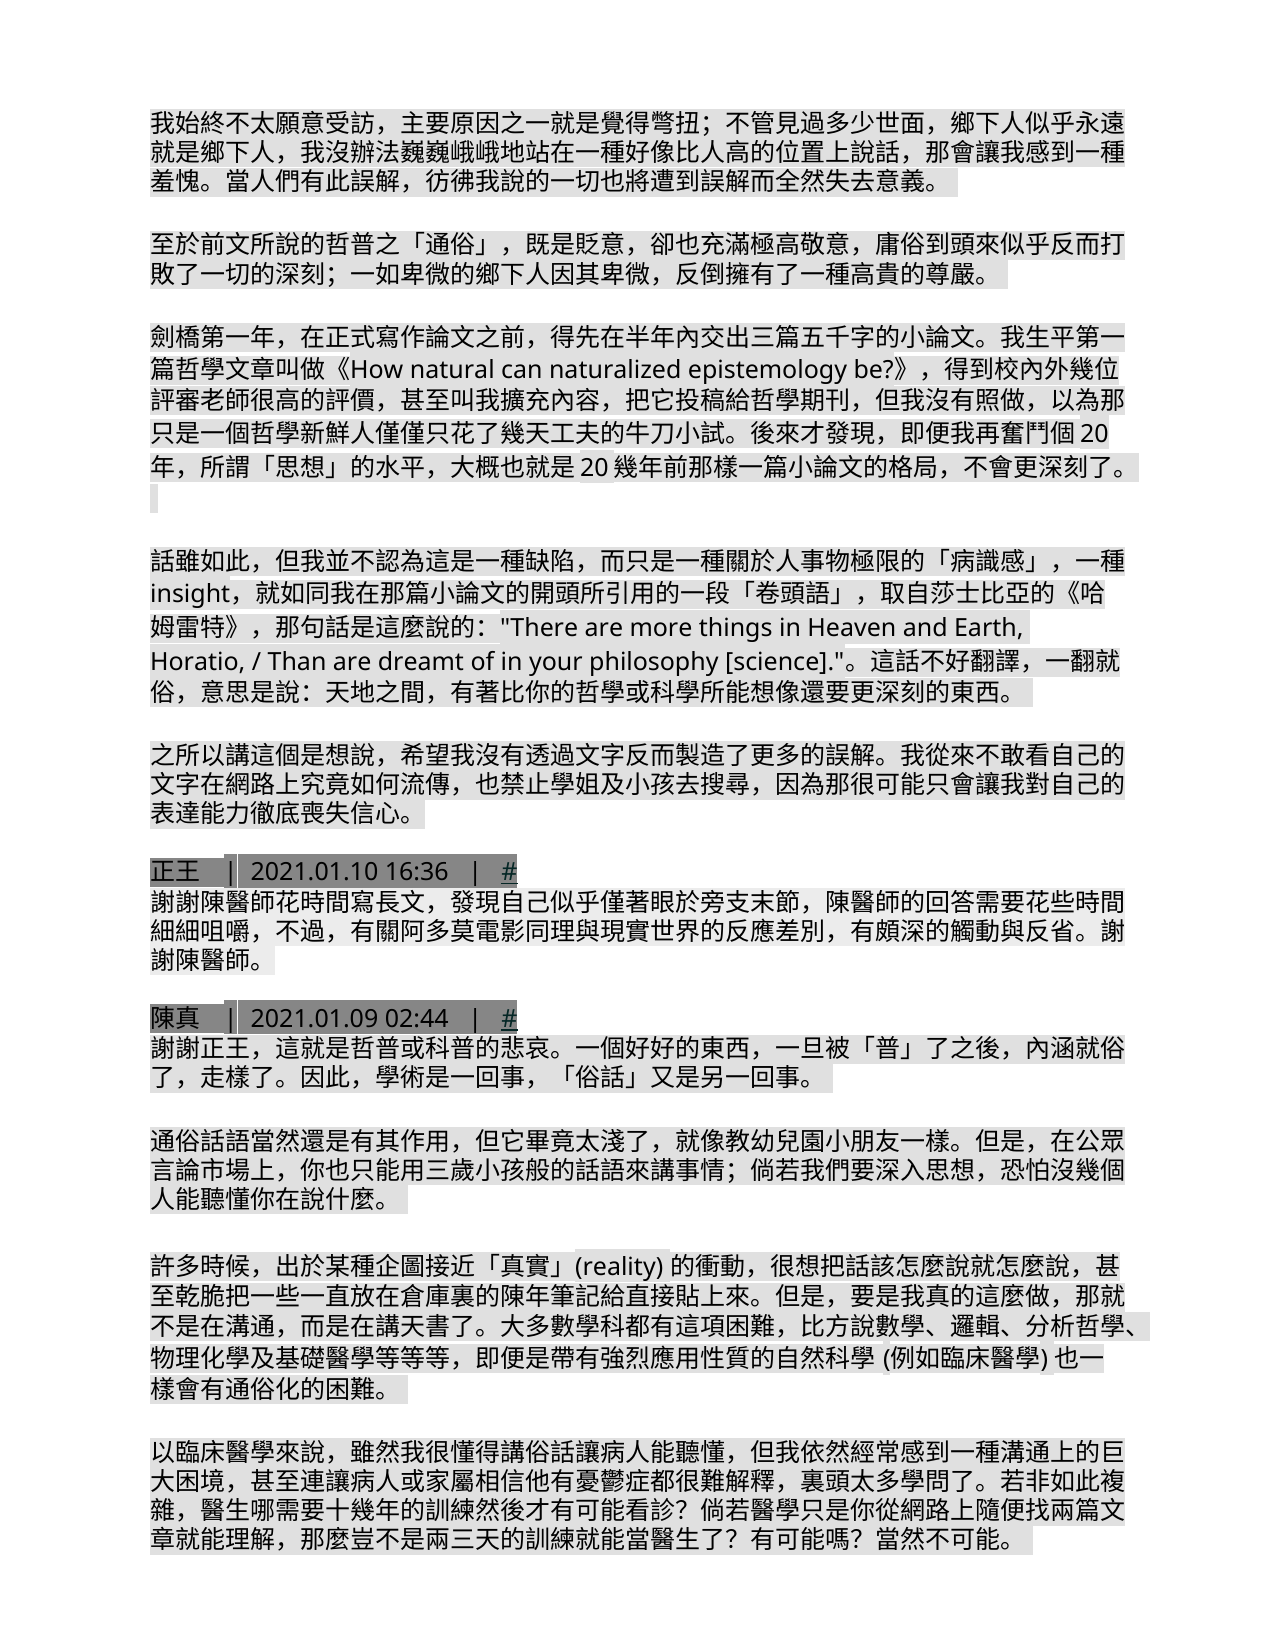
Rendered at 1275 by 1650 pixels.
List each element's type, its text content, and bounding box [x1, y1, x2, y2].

text 正王，別客氣啊。我沒花什麼時間；寫東西就像把牛奶從杯子裏倒出來一樣容易且愉悅。 但不管我寫了些什麼，也許表面字詞似乎有教人之意，其實沒有，心裏想的並非如此；不管是知識上或美學與道德上，我都沒法教人什麼，只是我手寫我心，寫些心裏話。 我始終不太願意受訪，主要原因之一就是覺得彆扭；不管見過多少世面，鄉下人似乎永遠就是鄉下人，我沒辦法巍巍峨峨地站在一種好像比人高的位置上說話，那會讓我感到一種羞愧。當人們有此誤解，彷彿我說的一切也將遭到誤解而全然失去意義。 至於前文所說的哲普之「通俗」，既是貶意，卻也充滿極高敬意，庸俗到頭來似乎反而打敗了一切的深刻；一如卑微的鄉下人因其卑微，反倒擁有了一種高貴的尊嚴。 劍橋第一年，在正式寫作論文之前，得先在半年內交出三篇五千字的小論文。我生平第一篇哲學文章叫做《How natural can naturalized epistemology be?》，得到校內外幾位評審老師很高的評價，甚至叫我擴充內容，把它投稿給哲學期刊，但我沒有照做，以為那只是一個哲學新鮮人僅僅只花了幾天工夫的牛刀小試。後來才發現，即便我再奮鬥個20年，所謂「思想」的水平，大概也就是20幾年前那樣一篇小論文的格局，不會更深刻了。 話雖如此，但我並不認為這是一種缺陷，而只是一種關於人事物極限的「病識感」，一種insight，就如同我在那篇小論文的開頭所引用的一段「卷頭語」，取自莎士比亞的《哈姆雷特》，那句話是這麼說的："There are more things in Heaven and Earth, Horatio, / Than are dreamt of in your philosophy [science]."。這話不好翻譯，一翻就俗，意思是說：天地之間，有著比你的哲學或科學所能想像還要更深刻的東西。 之所以講這個是想說，希望我沒有透過文字反而製造了更多的誤解。我從來不敢看自己的文字在網路上究竟如何流傳，也禁止學姐及小孩去搜尋，因為那很可能只會讓我對自己的表達能力徹底喪失信心。 [150, 75, 1125, 829]
text 陳真 | 2021.01.09 02:44 | # [150, 1000, 1125, 1034]
text 正王 | 2021.01.10 16:36 | # [150, 854, 1125, 888]
text 謝謝正王，這就是哲普或科普的悲哀。一個好好的東西，一旦被「普」了之後，內涵就俗了，走樣了。因此，學術是一回事，「俗話」又是另一回事。 通俗話語當然還是有其作用，但它畢竟太淺了，就像教幼兒園小朋友一樣。但是，在公眾言論市場上，你也只能用三歲小孩般的話語來講事情；倘若我們要深入思想，恐怕沒幾個人能聽懂你在說什麼。 許多時候，出於某種企圖接近「真實」(reality) 的衝動，很想把話該怎麼說就怎麼說，甚至乾脆把一些一直放在倉庫裏的陳年筆記給直接貼上來。但是，要是我真的這麼做，那就不是在溝通，而是在講天書了。大多數學科都有這項困難，比方說數學、邏輯、分析哲學、物理化學及基礎醫學等等等，即便是帶有強烈應用性質的自然科學 (例如臨床醫學) 也一樣會有通俗化的困難。 以臨床醫學來說，雖然我很懂得講俗話讓病人能聽懂，但我依然經常感到一種溝通上的巨大困境，甚至連讓病人或家屬相信他有憂鬱症都很難解釋，裏頭太多學問了。若非如此複雜，醫生哪需要十幾年的訓練然後才有可能看診？倘若醫學只是你從網路上隨便找兩篇文章就能理解，那麼豈不是兩三天的訓練就能當醫生了？有可能嗎？當然不可能。 通常來說，越是形而下的東西越好說明。但是，就連最簡單的臨床醫學尚且如此難以通俗化，更何況宛若數學一般訴諸抽象概念的哲學。 剛剛給女兒講摩西帶領族人逃出埃及的故事，講到法老王派兵追趕，我隨口用了一個詞：「殘酷」。她一直追究什麼是「殘酷」，任憑我不斷解釋，她還是似懂非懂。到最後，只好還是那句老話：「等妳長大就知道了」。 有些東西，當我們長大自然就會懂，但是知識卻不然；許多學科，除非你進入那個領域，否則很難理解。 回到你的兩個問題上。你問說： 「1.如果我討厭一個人，討厭到「寧願殺死或傷害他，也願意接受司法判刑的代價」，請問我的行為是『正當』的嗎？如果是否『正當』需視討厭的理由是否牽涉到「公共利益」，可是每個人對『公共利益』的認定不一樣，又如何有個客觀性？ 2.回到實例，謝東閔的爆炸案、刺蔣案等，在行為者的眼中，應該是為了『公共利益』，但應有很多人不認為這是『公共利益』，或者雖然認同這是『公共利益』，卻不認同這種暴力手法。這樣還算『正當』嗎？」 我的回答是：討厭一個人，就想把他弄死，不管有沒有接受司法制裁，當然都不正當。不過，這是幼兒園小班的回答。問題是，我們不可能答得更深刻了，因為這問題本身就已經預設了某種通俗內涵。也就是說，這樣一個問題是一種「聊天素材」，每個人，即便是三歲小孩都能說上幾句自己的看法。溝通的結果，頂多也就是這樣了，你一句，我一句，然後就沒有然後了。 至於「公共利益」當然沒有個絕對的客觀性，但它也不是純粹主觀的東西。況且，某些類型的知識，例如科學，力求客觀，道德卻不然。在道德議論上，客不客觀並不是一個思考障礙。 齊克果根據某種深刻性，給宗教、美學和倫理排了序，最低層次的是美學，其次是倫理，位階最高的是宗教。我倒不是這樣排的，我比較像維根斯坦，這三個東西對我來說是一樣的，我不給它們做排名。 我常提起阿莫多瓦的《Talk to Her》這部電影，它真的非常好看。而且我相信，所有觀眾一定很同情那個強暴女植物人的男護士。但是各位有沒有想過，在現實世界中，會有幾個人同情他？報紙上會怎麼寫？一定是寫「淫魔！狼心狗肺！連植物人也不放過！」然後網民們會去肉搜，進一步把他給妖魔化。要是有人對這樣一個「淫魔」表示同情，肯定也會變成全民公敵。 這說明了什麼？這說明了我們其實是有能力更深入去理解善惡美醜，但我們平常卻不是以這樣一種眼光看世界，而是直接採取一種完全不經思索而且缺乏情感的理解方式，彷彿我們不是在理解美醜、理解善惡、理解是非，而是在理解科學似的。 問題是，我可以不帶感情地理解一加一等於二，但我有可能不帶感情、knowing without feelings 地理解各種人事物之善惡美醜嗎？我想應該是不可能。 我常主動寫信給一些陌生人，全都是一些被網民們認定是壞人的人，他們通常是在生活中做了一些其實根本沒什麼大不了的所謂壞事，於是成為眾矢之的，比方說惡形惡狀對待餐廳服務生，或是講了什麼政治不正確的風涼話，結果成為全民公敵。我之所以寫信給他們，只是希望他們在飽受眾人撻伐、痛苦之餘，能夠感受到一點真實的理解與溫暖，從而不要對人性感到失望。 面對美學或道德事務，我們需要的是某種深刻的理解，而不是建立共識。我們並不期待全民一致的共識，畢竟我們不是在談論一加一是否等於二。但這並不意味著我們只是在講一種純粹主觀的東西。你看，為什麼大家看《Talk to Her》會受到感動，會同情一個強暴犯？那意味著人們還是有著某種共通的人性。 對於你的疑問，我可以這樣一直寫下去，寫個三千萬字也寫不完我想說的。這說明了一件事：我們並不是在談論科學，也不是在談法條，而是在談一整個世界觀 (world view)，它不是一種可以原則化或理論化的東西；哲學家談了幾千年，至今依舊議論紛紛。 而且，當我們說這樣或說那樣時，說者與聽者都應該搞清楚自身話語究竟是「在哪一點意義上」(in what sense) 成立。幼兒園小班有小班的說法與指涉，大班又是另一層意涵，所有這一切既無法窮盡，便無法在「所有意義」上論定。因此，搞清楚 "in what sense" 是很重要的，才不會雞同鴨講。 比方說我不是一個realist (實在論者)，我不相信事物的客觀實存，但我絕不會懷疑掉在地上的一張千元大鈔，我一定會趕緊撿起來，但這絲毫無礙於我反對realism (實在論)。 跟大家一樣，我也不認同任何一個強暴犯的作為，但這並不意味著我能夠事先論斷每一個罪犯的善惡美醜。法律裁判是一回事，但是道德評價卻又是另一回事。 許多人，例如杜斯妥也夫斯基、蘇古諾夫與維根斯坦等等等，當然也包括我自己，深信「詩可以救世界」。為什麼呢？因為詩的眼光能夠讓我們深刻理解人，理解事物，理解善惡美醜與價值，而這才是人類社會賴以生存與發展的基礎。但是政客卻不然，他們希望我們變成腦殘，沒有腦，沒有心，只對特定顏色產生性高潮。 我不相信任何一個「詩人」會是腦殘。「詩人」並不是宣稱自己會寫詩的人，而是能夠以詩一般的態度活著，以詩一般的眼光看世界的人。如果你看《Talk to Her》會難過，那表示你具有詩人的潛力，只是這樣一種素質往往被各種教條或不良政治所扭曲與掩蓋。 [150, 1034, 1125, 1555]
text 謝謝陳醫師花時間寫長文，發現自己似乎僅著眼於旁支末節，陳醫師的回答需要花些時間細細咀嚼，不過，有關阿多莫電影同理與現實世界的反應差別，有頗深的觸動與反省。謝謝陳醫師。 [150, 888, 1125, 975]
